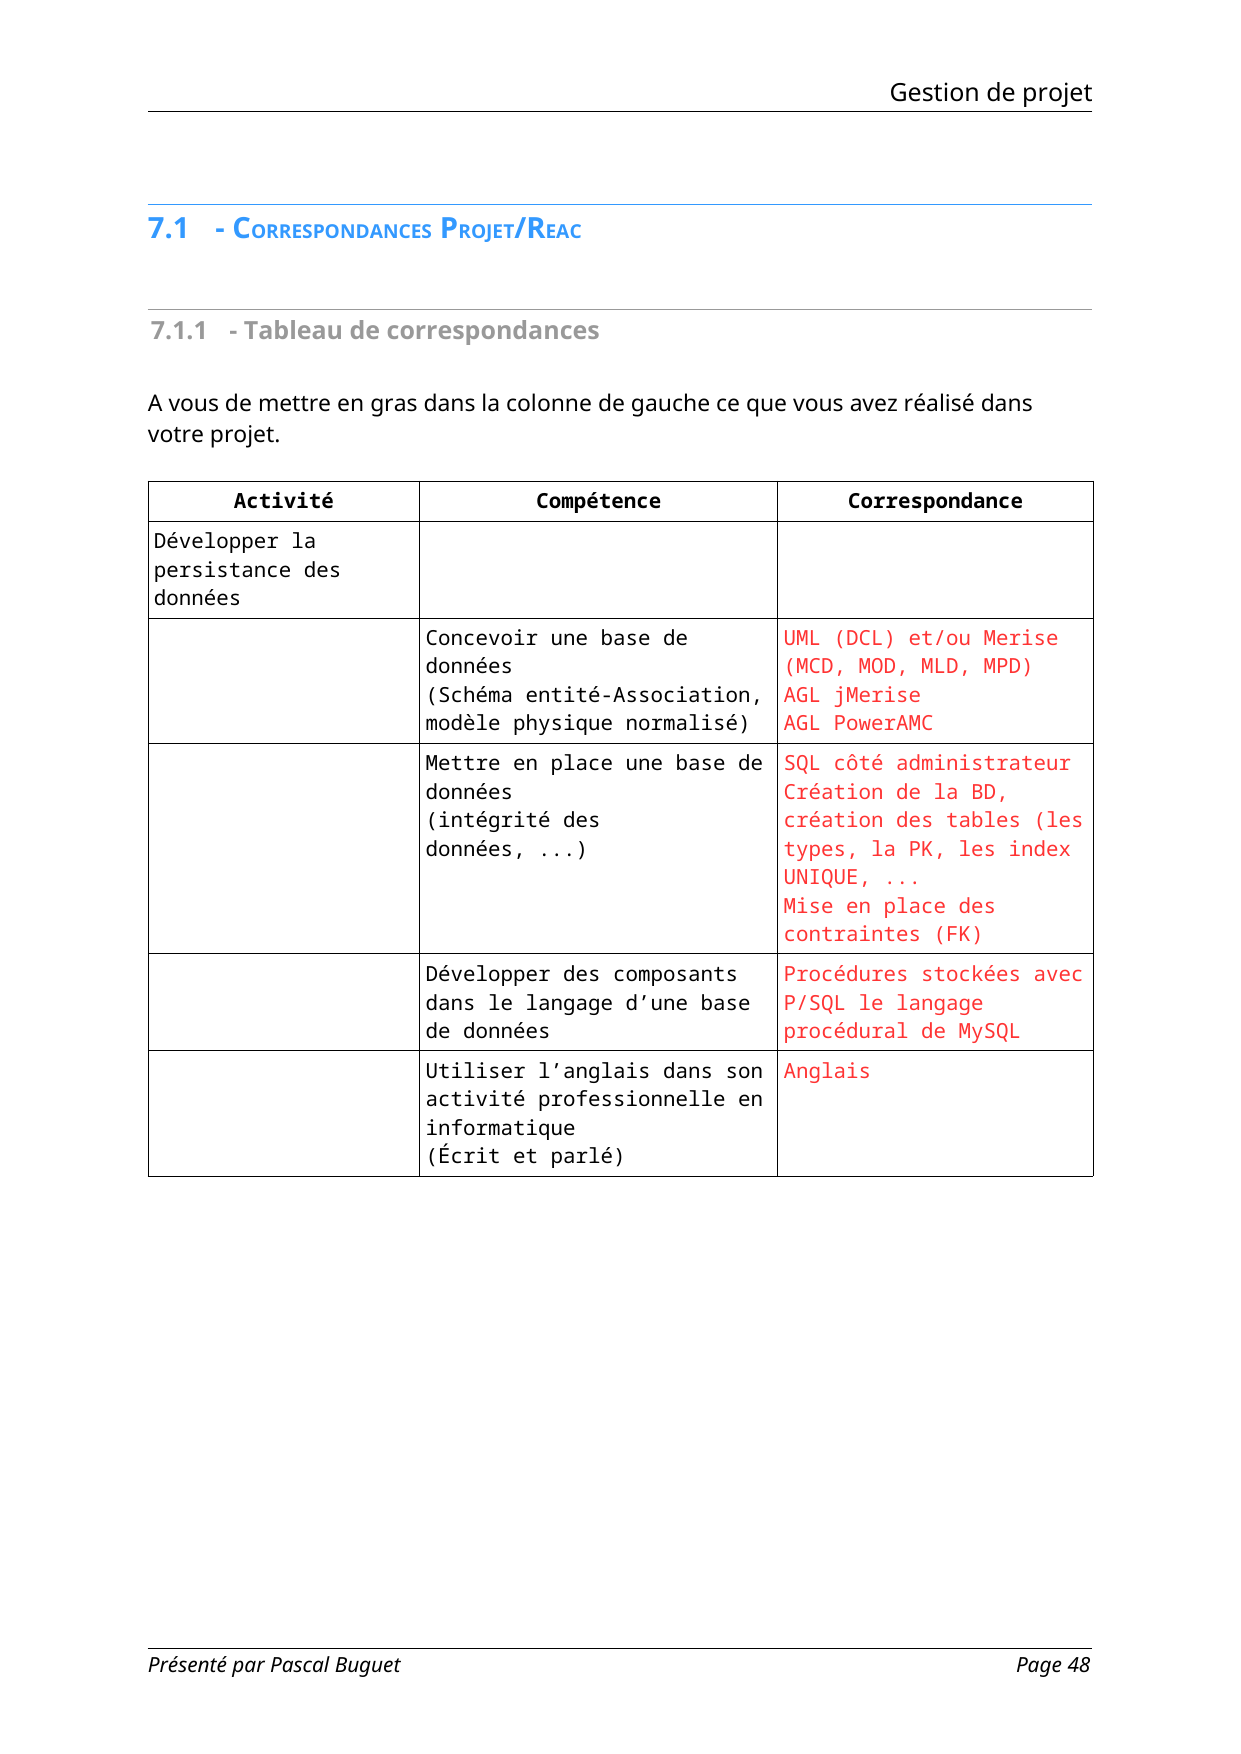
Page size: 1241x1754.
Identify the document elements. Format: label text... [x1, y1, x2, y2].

table_header Correspondance [778, 482, 1093, 521]
table_cell [149, 744, 419, 953]
table_cell [149, 619, 419, 743]
table_cell Concevoir une base de données (Schéma entité-Association, modèle physique normalisé) [420, 619, 777, 743]
table_cell Anglais [778, 1051, 1093, 1176]
table_cell [149, 1051, 419, 1176]
table_cell Procédures stockées avec P/SQL le langage procédural de MySQL [778, 954, 1093, 1050]
subtitle - Correspondances Projet/Reac [148, 205, 1092, 247]
table_cell [778, 522, 1093, 617]
table_cell SQL côté administrateur Création de la BD, création des tables (les types, la PK, les index UNIQUE, ... Mise en place des contraintes (FK) [778, 744, 1093, 953]
table_header Activité [149, 482, 419, 521]
table_cell Utiliser l’anglais dans son activité professionnelle en informatique (Écrit et parlé) [420, 1051, 777, 1176]
table_cell [149, 954, 419, 1050]
table_cell Mettre en place une base de données (intégrité des données, ...) [420, 744, 777, 953]
text A vous de mettre en gras dans la colonne de gauche ce que vous avez réalisé dans votre projet. [148, 387, 1092, 449]
table_cell [420, 522, 777, 617]
table_cell Développer la persistance des données [149, 522, 419, 617]
table_cell Développer des composants dans le langage d’une base de données [420, 954, 777, 1050]
table_cell UML (DCL) et/ou Merise (MCD, MOD, MLD, MPD) AGL jMerise AGL PowerAMC [778, 619, 1093, 743]
table_header Compétence [420, 482, 777, 521]
subtitle - Tableau de correspondances [148, 310, 1092, 349]
